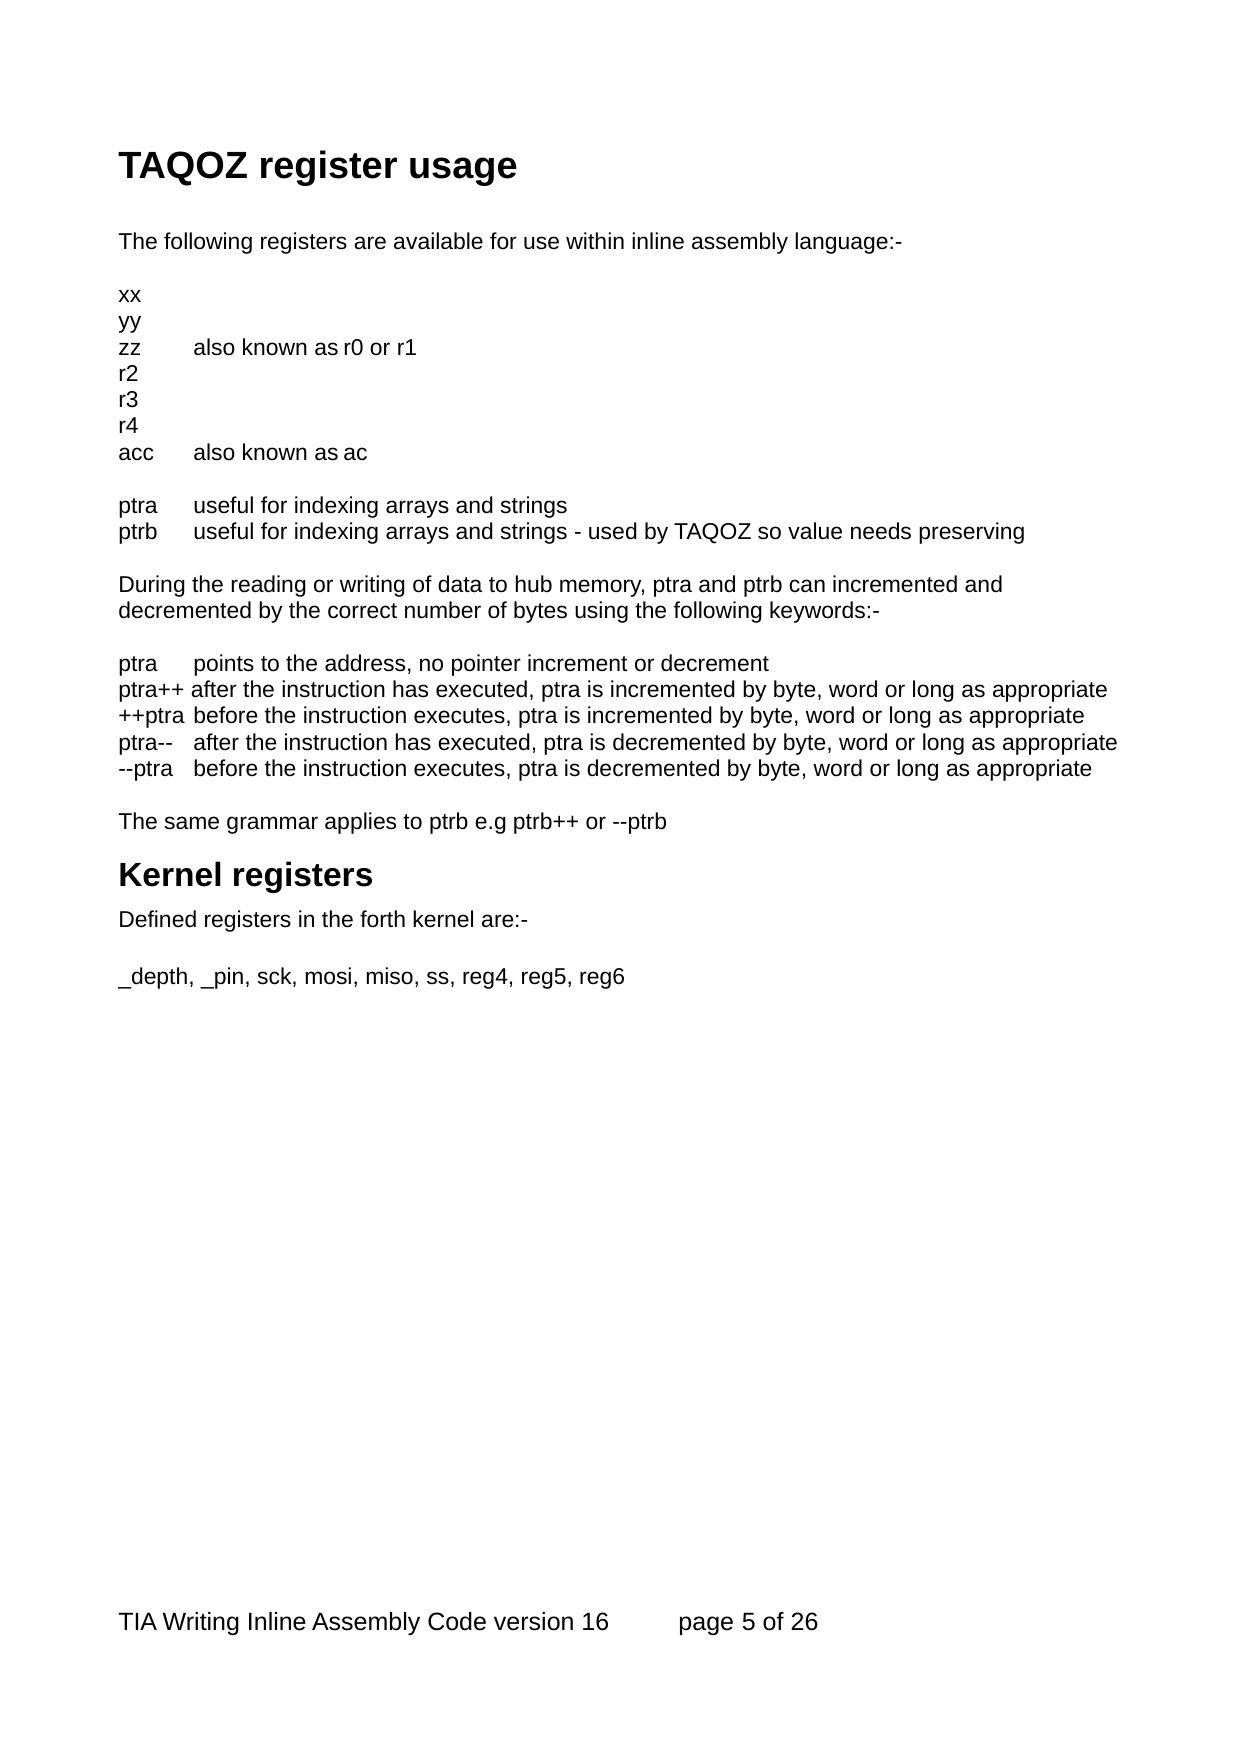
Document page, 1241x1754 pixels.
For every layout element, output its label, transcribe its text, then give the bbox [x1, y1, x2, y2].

subtitle Kernel registers [118, 855, 1122, 894]
text _depth, _pin, sck, mosi, miso, ss, reg4, reg5, reg6 [118, 963, 1122, 989]
text xx [118, 281, 1122, 307]
text r3 [118, 386, 1122, 412]
subtitle TAQOZ register usage [118, 143, 1122, 187]
text ptra useful for indexing arrays and strings [118, 492, 1122, 518]
text acc also known as ac [118, 439, 1122, 465]
text ptra points to the address, no pointer increment or decrement [118, 650, 1122, 676]
text The following registers are available for use within inline assembly language:- [118, 228, 1122, 254]
text ++ptra before the instruction executes, ptra is incremented by byte, word or long as appropriate [118, 702, 1122, 729]
text r2 [118, 360, 1122, 386]
text During the reading or writing of data to hub memory, ptra and ptrb can incremented and decremented by the correct number of bytes using the following keywords:- [118, 571, 1122, 623]
text zz also known as r0 or r1 [118, 333, 1122, 360]
text ptra-- after the instruction has executed, ptra is decremented by byte, word or long as appropriate [118, 729, 1122, 755]
text Defined registers in the forth kernel are:- [118, 906, 1122, 932]
text The same grammar applies to ptrb e.g ptrb++ or --ptrb [118, 808, 1122, 834]
text ptrb useful for indexing arrays and strings - used by TAQOZ so value needs preserving [118, 518, 1122, 544]
text ptra++ after the instruction has executed, ptra is incremented by byte, word or long as appropriate [118, 676, 1122, 702]
text --ptra before the instruction executes, ptra is decremented by byte, word or long as appropriate [118, 755, 1122, 781]
text r4 [118, 412, 1122, 439]
text yy [118, 307, 1122, 333]
